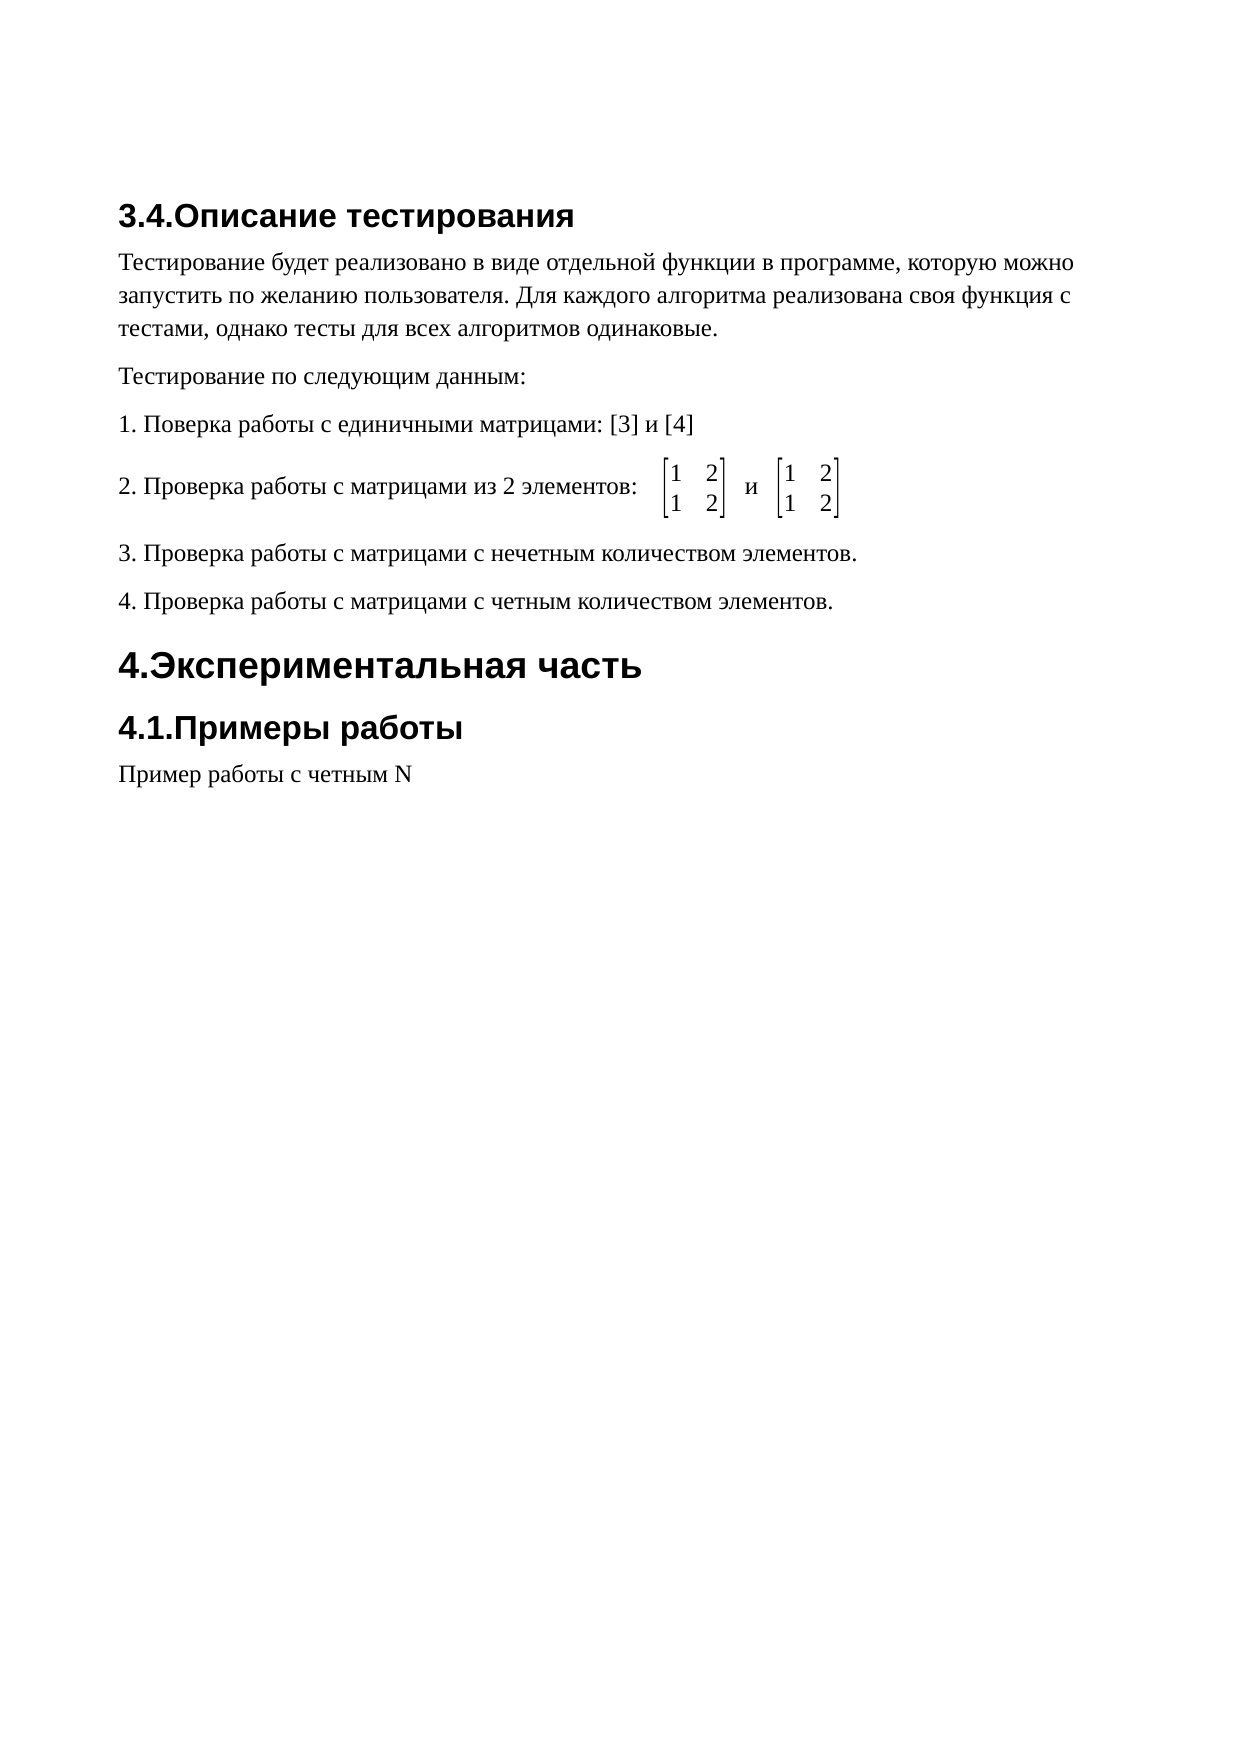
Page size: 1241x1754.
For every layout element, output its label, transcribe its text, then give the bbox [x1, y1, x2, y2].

subtitle 4.1.Примеры работы [118, 708, 1122, 746]
list Пример работы с четным N [118, 759, 1122, 787]
list Тестирование по следующим данным: [118, 361, 1122, 390]
list 3. Проверка работы с матрицами с нечетным количеством элементов. [118, 538, 1122, 567]
list 1. Поверка работы с единичными матрицами: [3] и [4] [118, 409, 1122, 437]
list Тестирование будет реализовано в виде отдельной функции в программе, которую можно запустить по желанию пользователя. Для каждого алгоритма реализована своя функция с тестами, однако тесты для всех алгоритмов одинаковые. [118, 247, 1122, 342]
list 2. Проверка работы с матрицами из 2 элементов: и [118, 456, 1122, 519]
subtitle 3.4.Описание тестирования [118, 196, 1122, 235]
subtitle 4.Экспериментальная часть [118, 644, 1122, 687]
list 4. Проверка работы с матрицами с четным количеством элементов. [118, 586, 1122, 614]
